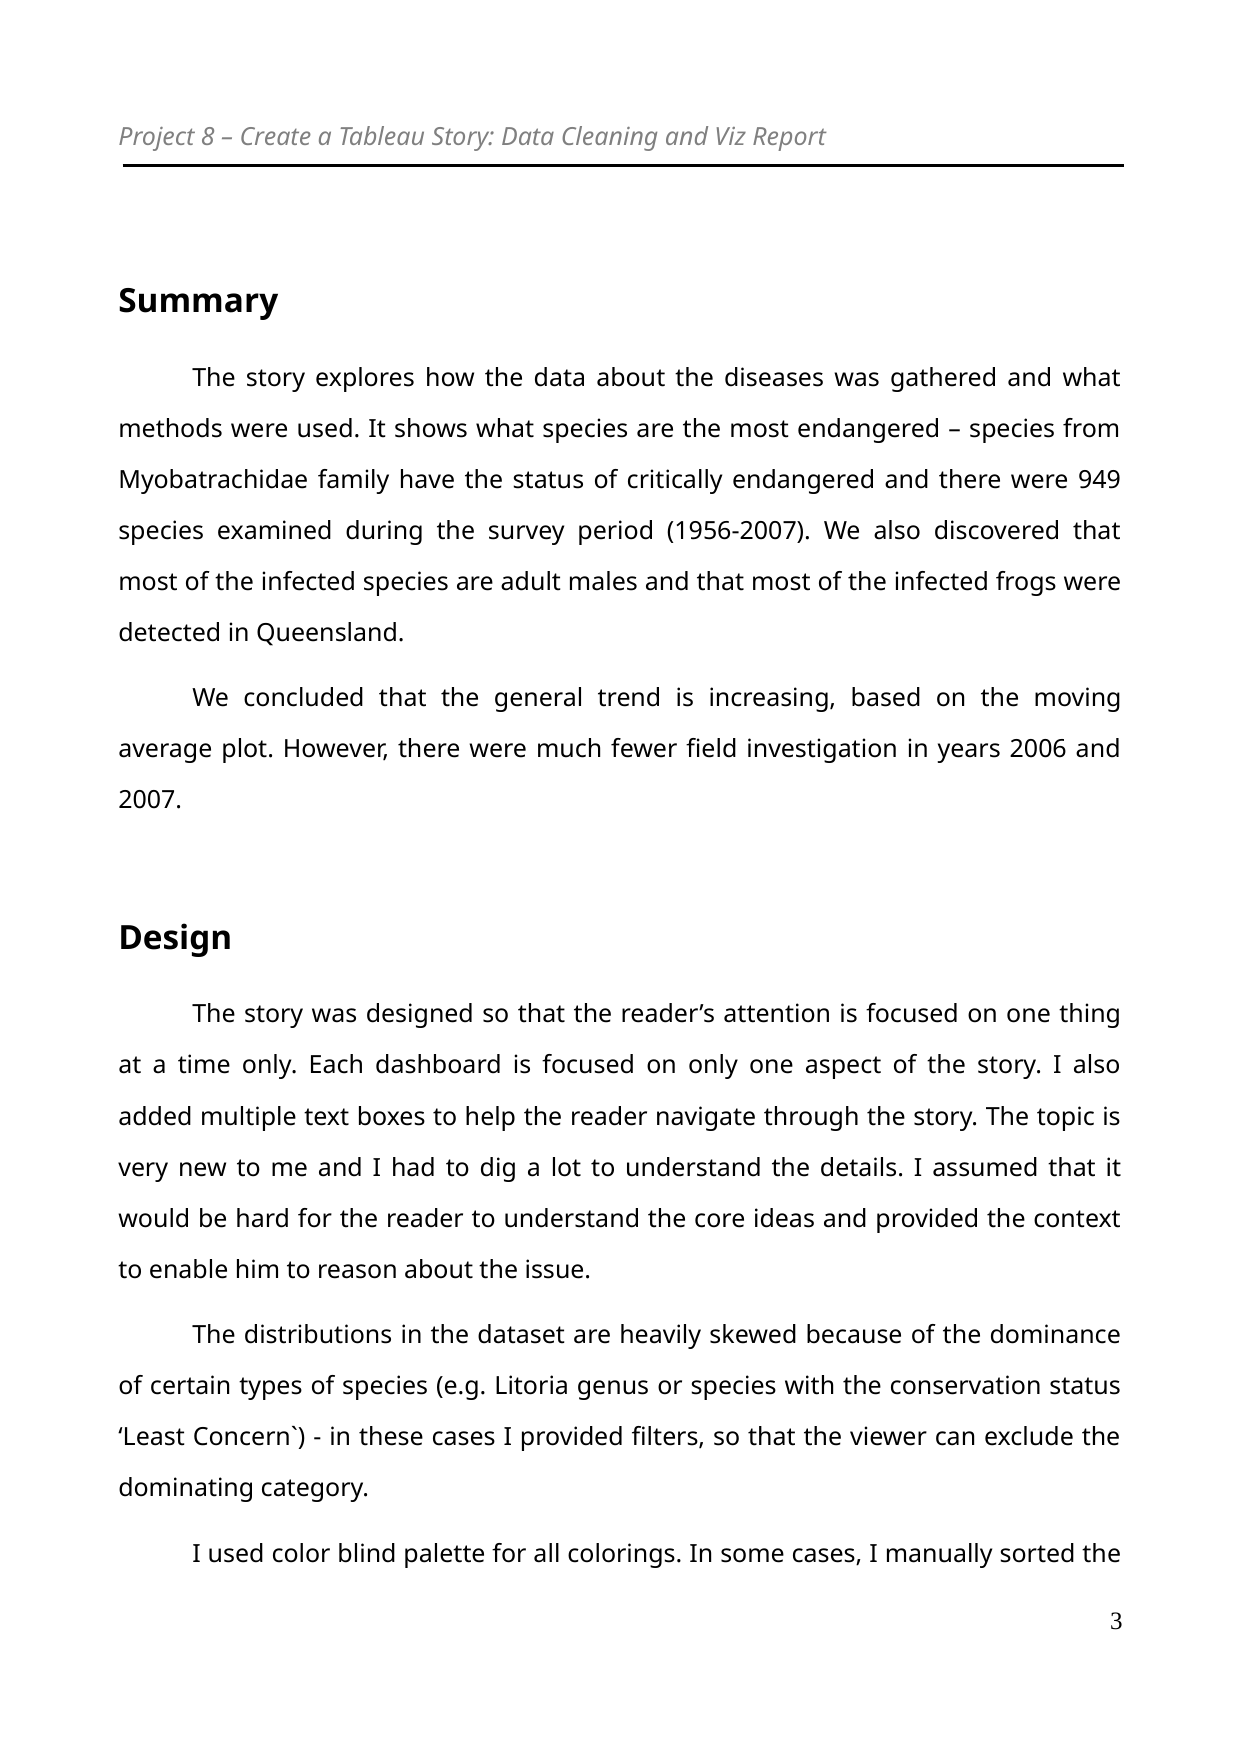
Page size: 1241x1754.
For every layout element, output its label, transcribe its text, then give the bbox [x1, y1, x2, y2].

text Summary [118, 277, 1122, 322]
text I used color blind palette for all colorings. In some cases, I manually sorted the [118, 1536, 1122, 1570]
text We concluded that the general trend is increasing, based on the moving average plot. However, there were much fewer field investigation in years 2006 and 2007. [118, 680, 1122, 816]
text The story explores how the data about the diseases was gathered and what methods were used. It shows what species are the most endangered – species from Myobatrachidae family have the status of critically endangered and there were 949 species examined during the survey period (1956-2007). We also discovered that most of the infected species are adult males and that most of the infected frogs were detected in Queensland. [118, 359, 1122, 648]
text The distributions in the dataset are heavily skewed because of the dominance of certain types of species (e.g. Litoria genus or species with the conservation status ‘Least Concern`) - in these cases I provided filters, so that the viewer can exclude the dominating category. [118, 1317, 1122, 1504]
text The story was designed so that the reader’s attention is focused on one thing at a time only. Each dashboard is focused on only one aspect of the story. I also added multiple text boxes to help the reader navigate through the story. The topic is very new to me and I had to dig a lot to understand the details. I assumed that it would be hard for the reader to understand the core ideas and provided the context to enable him to reason about the issue. [118, 996, 1122, 1285]
text Design [118, 913, 1122, 959]
